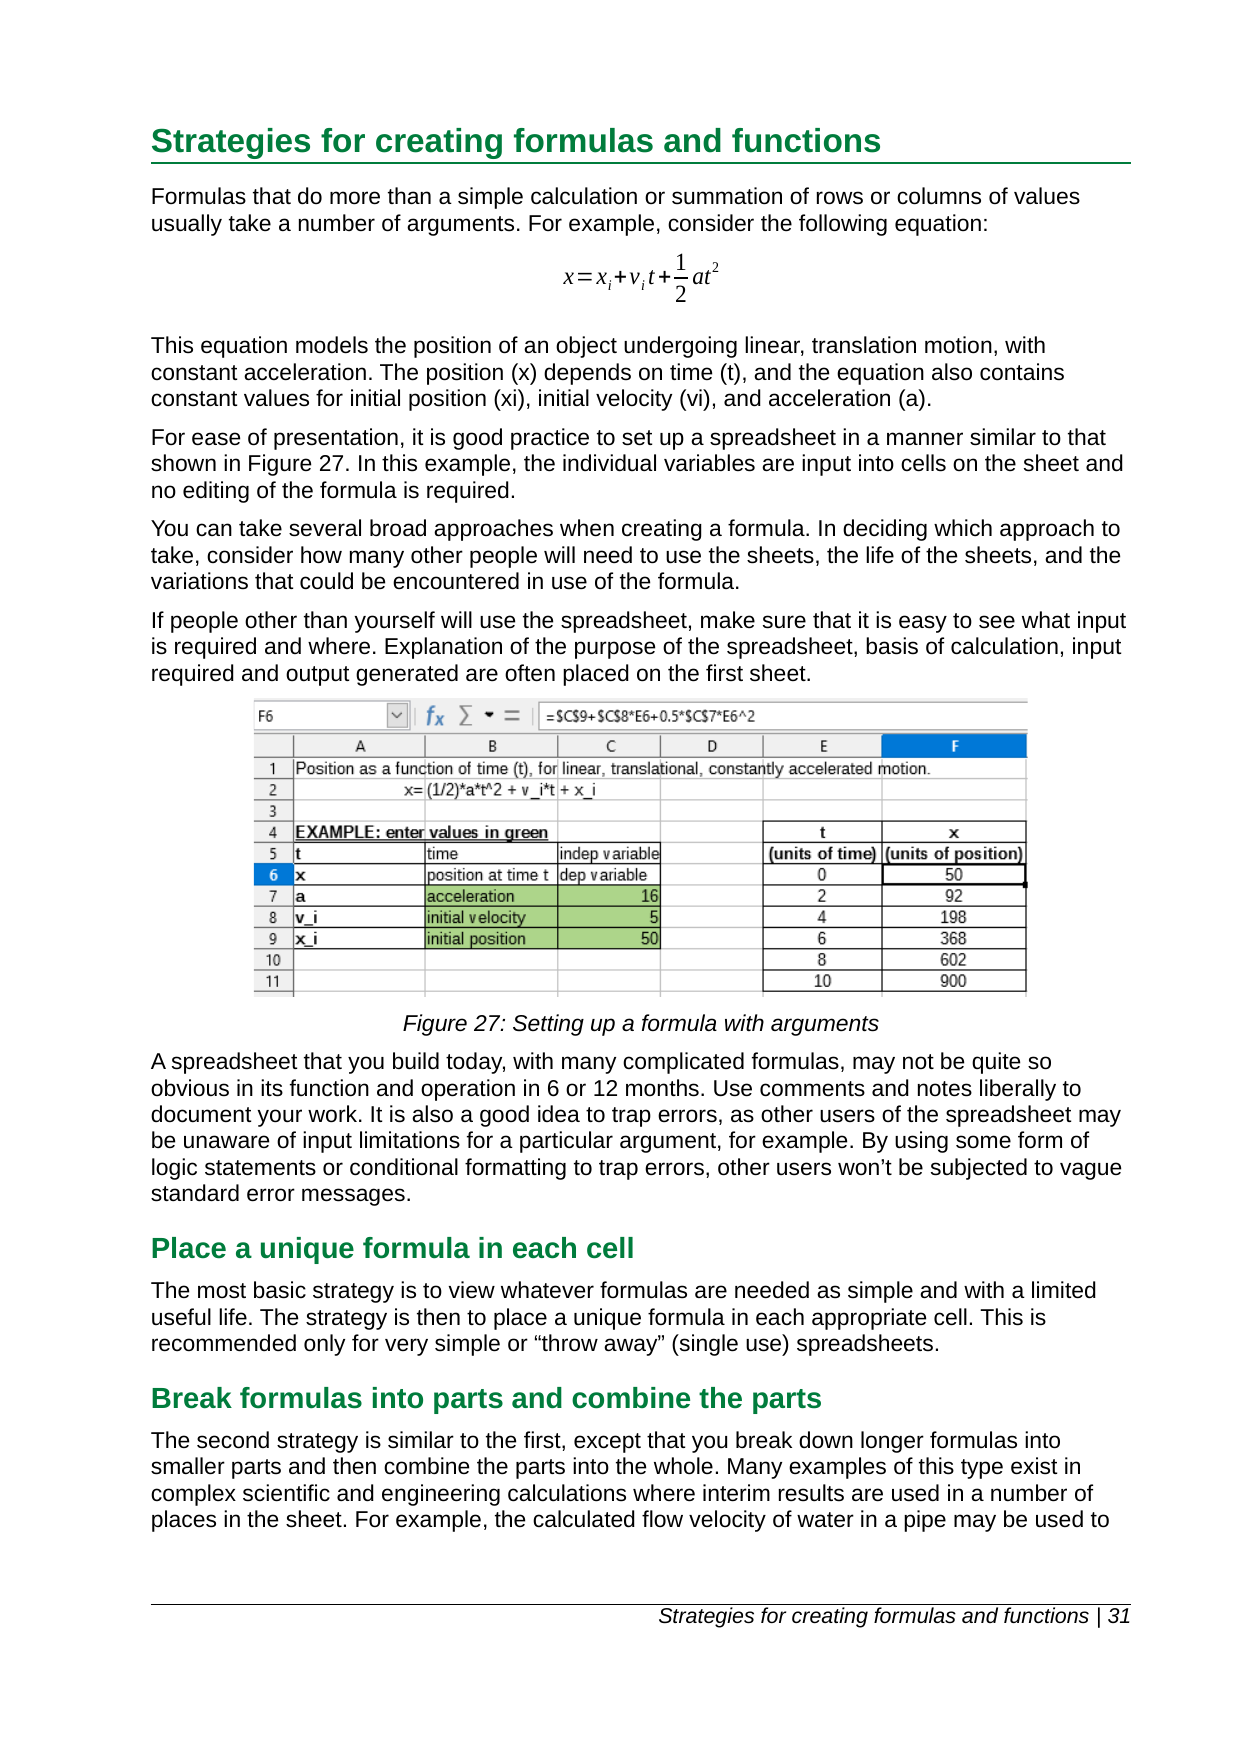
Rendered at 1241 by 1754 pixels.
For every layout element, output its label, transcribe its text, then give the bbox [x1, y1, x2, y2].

text You can take several broad approaches when creating a formula. In deciding which approach to take, consider how many other people will need to use the sheets, the life of the sheets, and the variations that could be encountered in use of the formula. [151, 515, 1131, 594]
text For ease of presentation, it is good practice to set up a spreadsheet in a manner similar to that shown in Figure 27. In this example, the individual variables are input into cells on the sheet and no editing of the formula is required. [151, 424, 1131, 503]
text Figure 27: Setting up a formula with arguments [151, 1009, 1131, 1036]
table_header [151, 249, 1131, 320]
text Formulas that do more than a simple calculation or summation of rows or columns of values usually take a number of arguments. For example, consider the following equation: [151, 183, 1131, 236]
text This equation models the position of an object undergoing linear, translation motion, with constant acceleration. The position (x) depends on time (t), and the equation also contains constant values for initial position (xi), initial velocity (vi), and acceleration (a). [151, 332, 1131, 411]
text The most basic strategy is to view whatever formulas are needed as simple and with a limited useful life. The strategy is then to place a unique formula in each appropriate cell. This is recommended only for very simple or “throw away” (single use) spreadsheets. [151, 1277, 1131, 1356]
subtitle Place a unique formula in each cell [151, 1231, 1131, 1265]
subtitle Break formulas into parts and combine the parts [151, 1381, 1131, 1414]
text A spreadsheet that you build today, with many complicated formulas, may not be quite so obvious in its function and operation in 6 or 12 months. Use comments and notes liberally to document your work. It is also a good idea to trap errors, as other users of the spreadsheet may be unaware of input limitations for a particular argument, for example. By using some form of logic statements or conditional formatting to trap errors, other users won’t be subjected to vague standard error messages. [151, 1048, 1131, 1206]
text The second strategy is similar to the first, except that you break down longer formulas into smaller parts and then combine the parts into the whole. Many examples of this type exist in complex scientific and engineering calculations where interim results are used in a number of places in the sheet. For example, the calculated flow velocity of water in a pipe may be used to [151, 1427, 1131, 1532]
picture [253, 698, 1028, 997]
text If people other than yourself will use the spreadsheet, make sure that it is easy to see what input is required and where. Explanation of the purpose of the spreadsheet, basis of calculation, input required and output generated are often placed on the first sheet. [151, 607, 1131, 686]
subtitle Strategies for creating formulas and functions [151, 121, 1131, 162]
